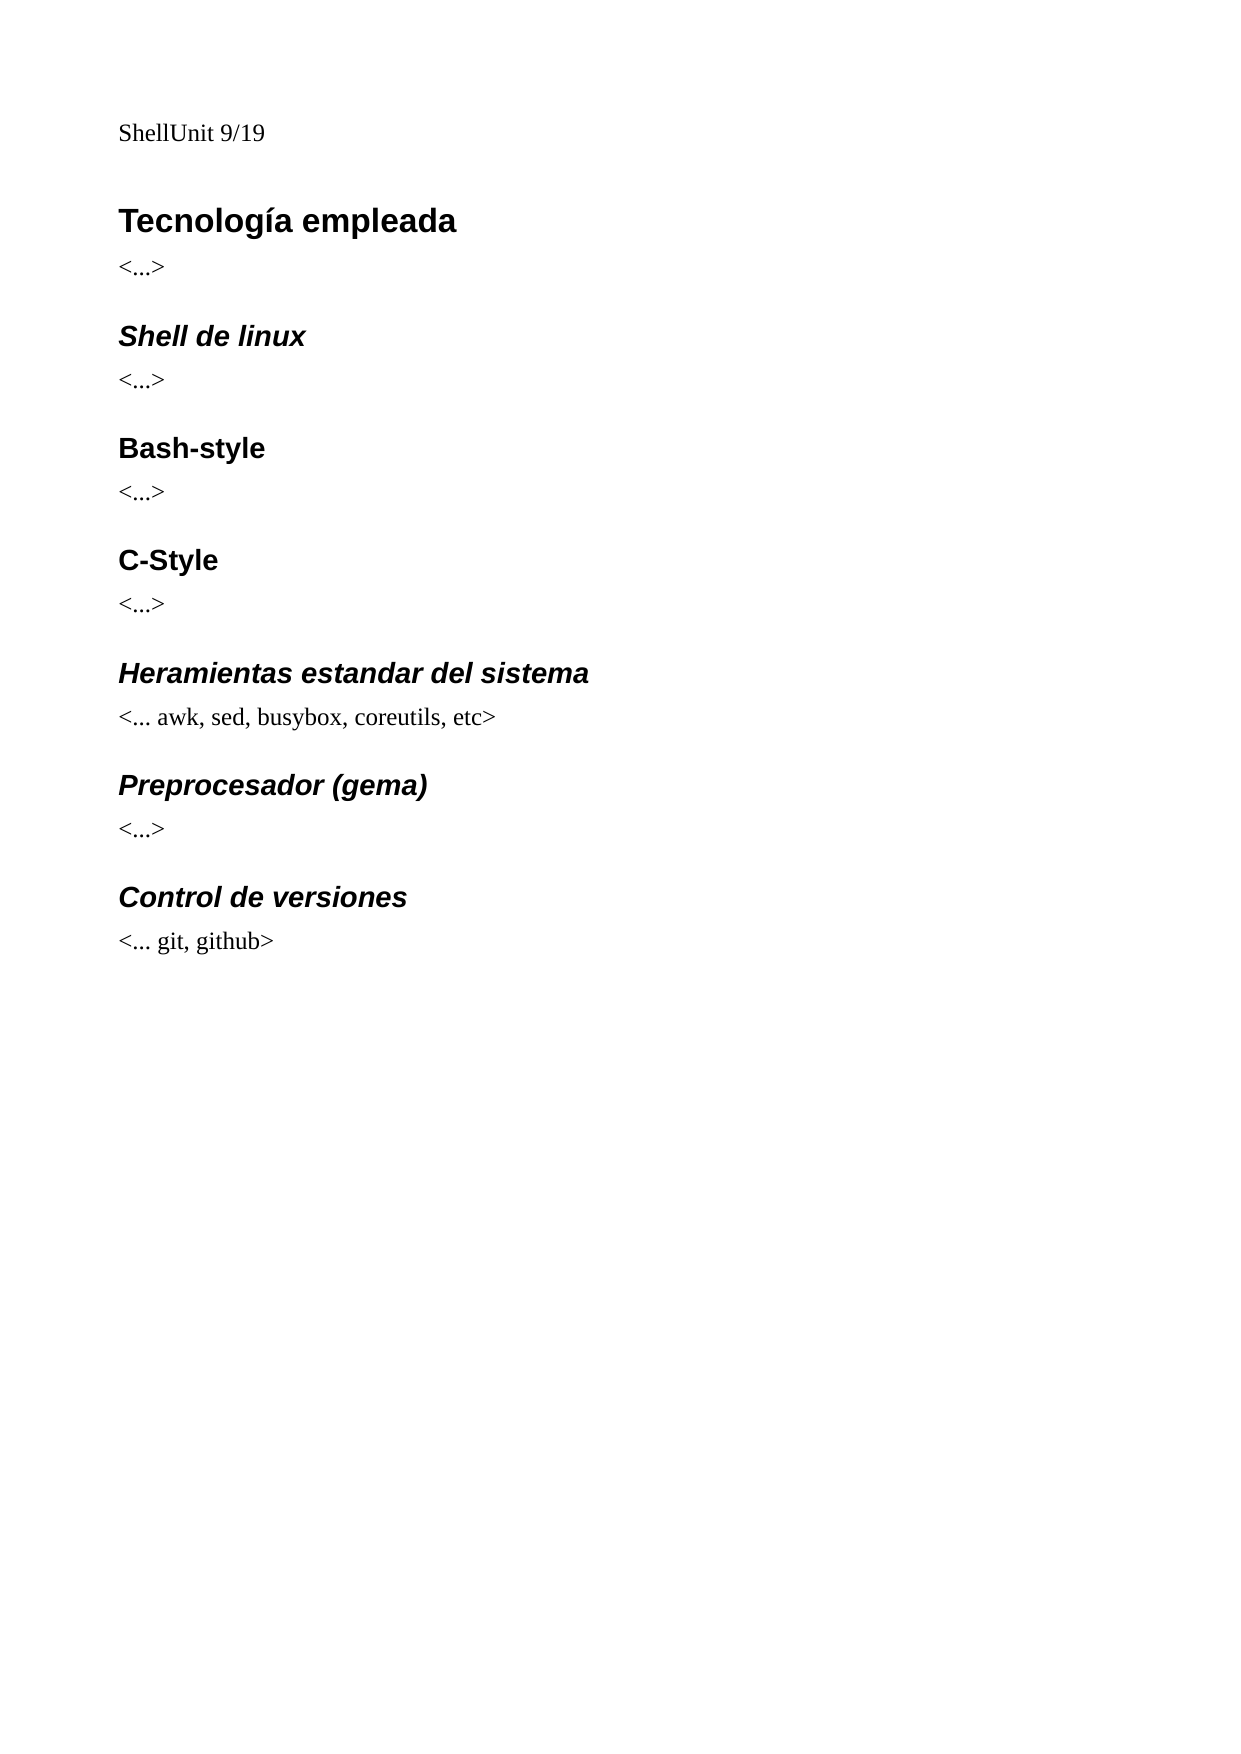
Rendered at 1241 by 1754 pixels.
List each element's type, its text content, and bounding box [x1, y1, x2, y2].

text <... git, github> [118, 926, 1122, 955]
text <...> [118, 814, 1122, 843]
text <...> [118, 589, 1122, 618]
subtitle Preprocesador (gema) [118, 768, 1122, 801]
subtitle Control de versiones [118, 880, 1122, 914]
subtitle Shell de linux [118, 319, 1122, 352]
subtitle C-Style [118, 543, 1122, 577]
subtitle Tecnología empleada [118, 201, 1122, 240]
text <... awk, sed, busybox, coreutils, etc> [118, 702, 1122, 730]
subtitle Heramientas estandar del sistema [118, 656, 1122, 689]
text <...> [118, 477, 1122, 506]
subtitle Bash-style [118, 431, 1122, 464]
text <...> [118, 365, 1122, 393]
text <...> [118, 252, 1122, 281]
